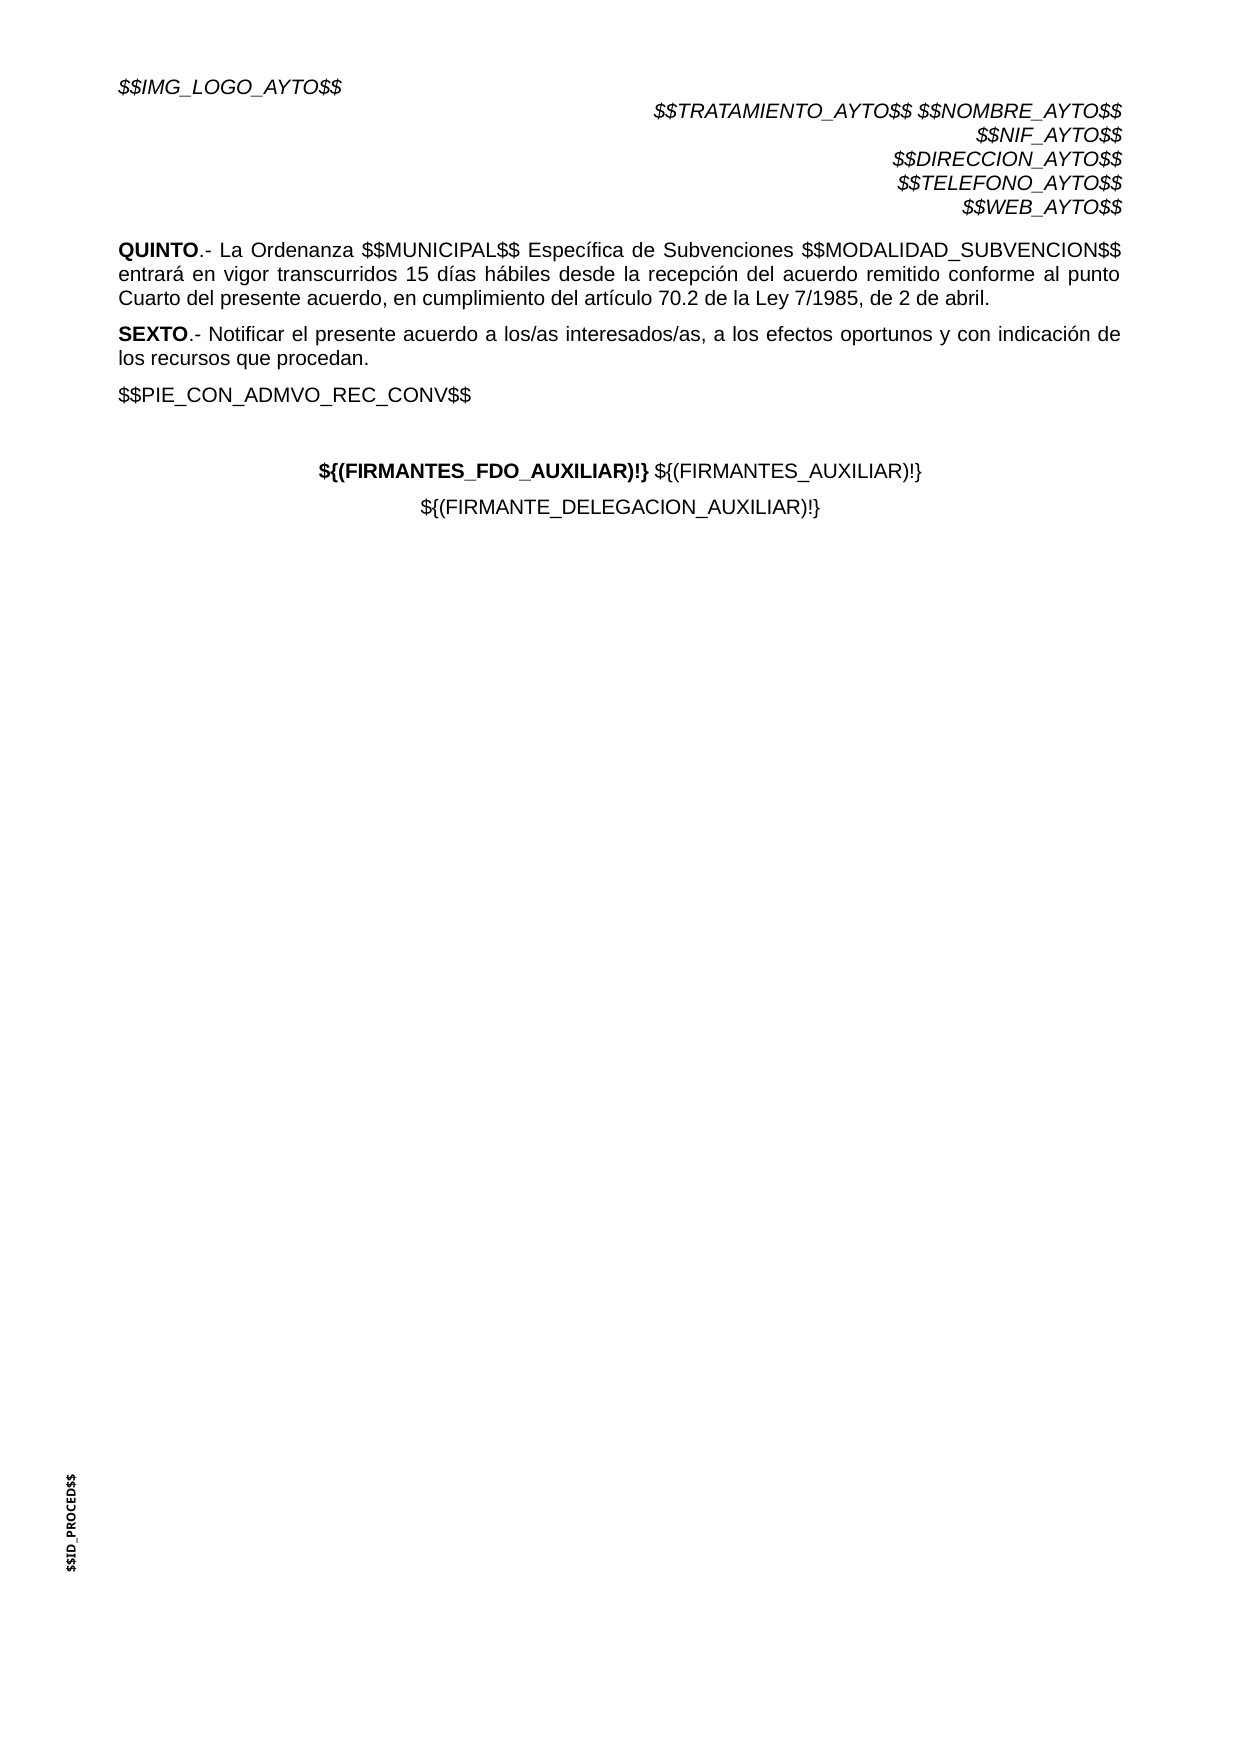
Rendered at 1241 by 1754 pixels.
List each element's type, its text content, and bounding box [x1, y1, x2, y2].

text SEXTO.- Notificar el presente acuerdo a los/as interesados/as, a los efectos oportunos y con indicación de los recursos que procedan. [118, 322, 1122, 370]
text $$PIE_CON_ADMVO_REC_CONV$$ [118, 382, 1122, 406]
text ${(FIRMANTE_DELEGACION_AUXILIAR)!} [118, 495, 1122, 519]
text [#if FIRMANTES!?length > 1] [#assign FIRMANTES_FDO_AUXILIAR="Fdo:"] [#assign FIRMANTES_AUXILIAR=FIRMANTES] [#else] [#assign FIRMANTES_FDO_AUXILIAR="Fdo:"] [#assign FIRMANTES_AUXILIAR="El/La Alcalde/sa"] [/#if] [#if FIRMANTE_DELEGACION!?length > 1] [#assign FIRMANTE_DELEGACION_AUXILIAR=FIRMANTE_DELEGACION] [/#if]${(FIRMANTES_FDO_AUXILIAR)!} ${(FIRMANTES_AUXILIAR)!} [118, 459, 1122, 483]
text QUINTO.- La Ordenanza $$MUNICIPAL$$ Específica de Subvenciones $$MODALIDAD_SUBVENCION$$ entrará en vigor transcurridos 15 días hábiles desde la recepción del acuerdo remitido conforme al punto Cuarto del presente acuerdo, en cumplimiento del artículo 70.2 de la Ley 7/1985, de 2 de abril. [118, 238, 1122, 310]
